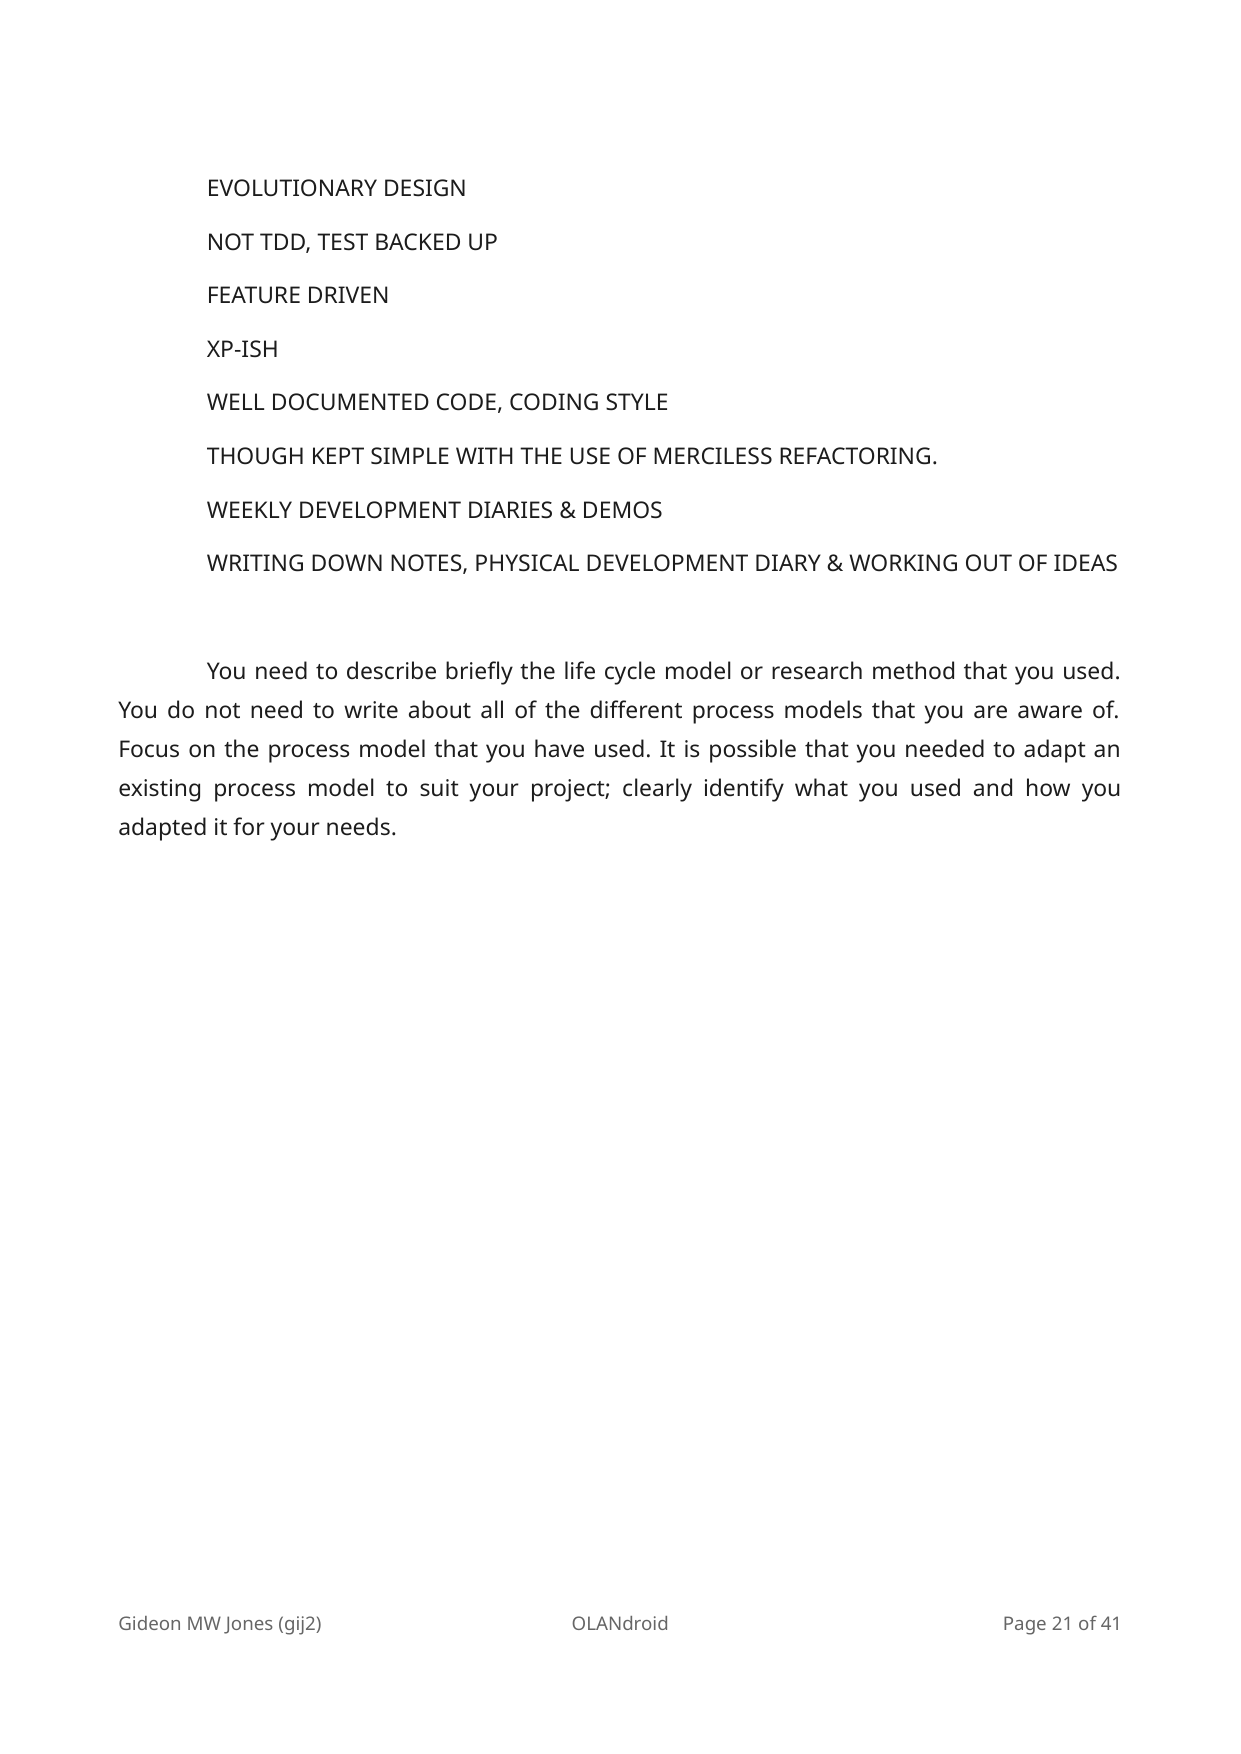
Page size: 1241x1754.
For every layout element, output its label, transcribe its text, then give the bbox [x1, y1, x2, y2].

text WELL DOCUMENTED CODE, CODING STYLE [118, 386, 1122, 418]
text WRITING DOWN NOTES, PHYSICAL DEVELOPMENT DIARY & WORKING OUT OF IDEAS [118, 547, 1122, 578]
text WEEKLY DEVELOPMENT DIARIES & DEMOS [118, 494, 1122, 525]
text NOT TDD, TEST BACKED UP [118, 225, 1122, 257]
text You need to describe briefly the life cycle model or research method that you used. You do not need to write about all of the different process models that you are aware of. Focus on the process model that you have used. It is possible that you needed to adapt an existing process model to suit your project; clearly identify what you used and how you adapted it for your needs. [118, 654, 1122, 842]
text XP-ISH [118, 333, 1122, 364]
text FEATURE DRIVEN [118, 279, 1122, 310]
text EVOLUTIONARY DESIGN [118, 172, 1122, 203]
text THOUGH KEPT SIMPLE WITH THE USE OF MERCILESS REFACTORING. [118, 440, 1122, 471]
